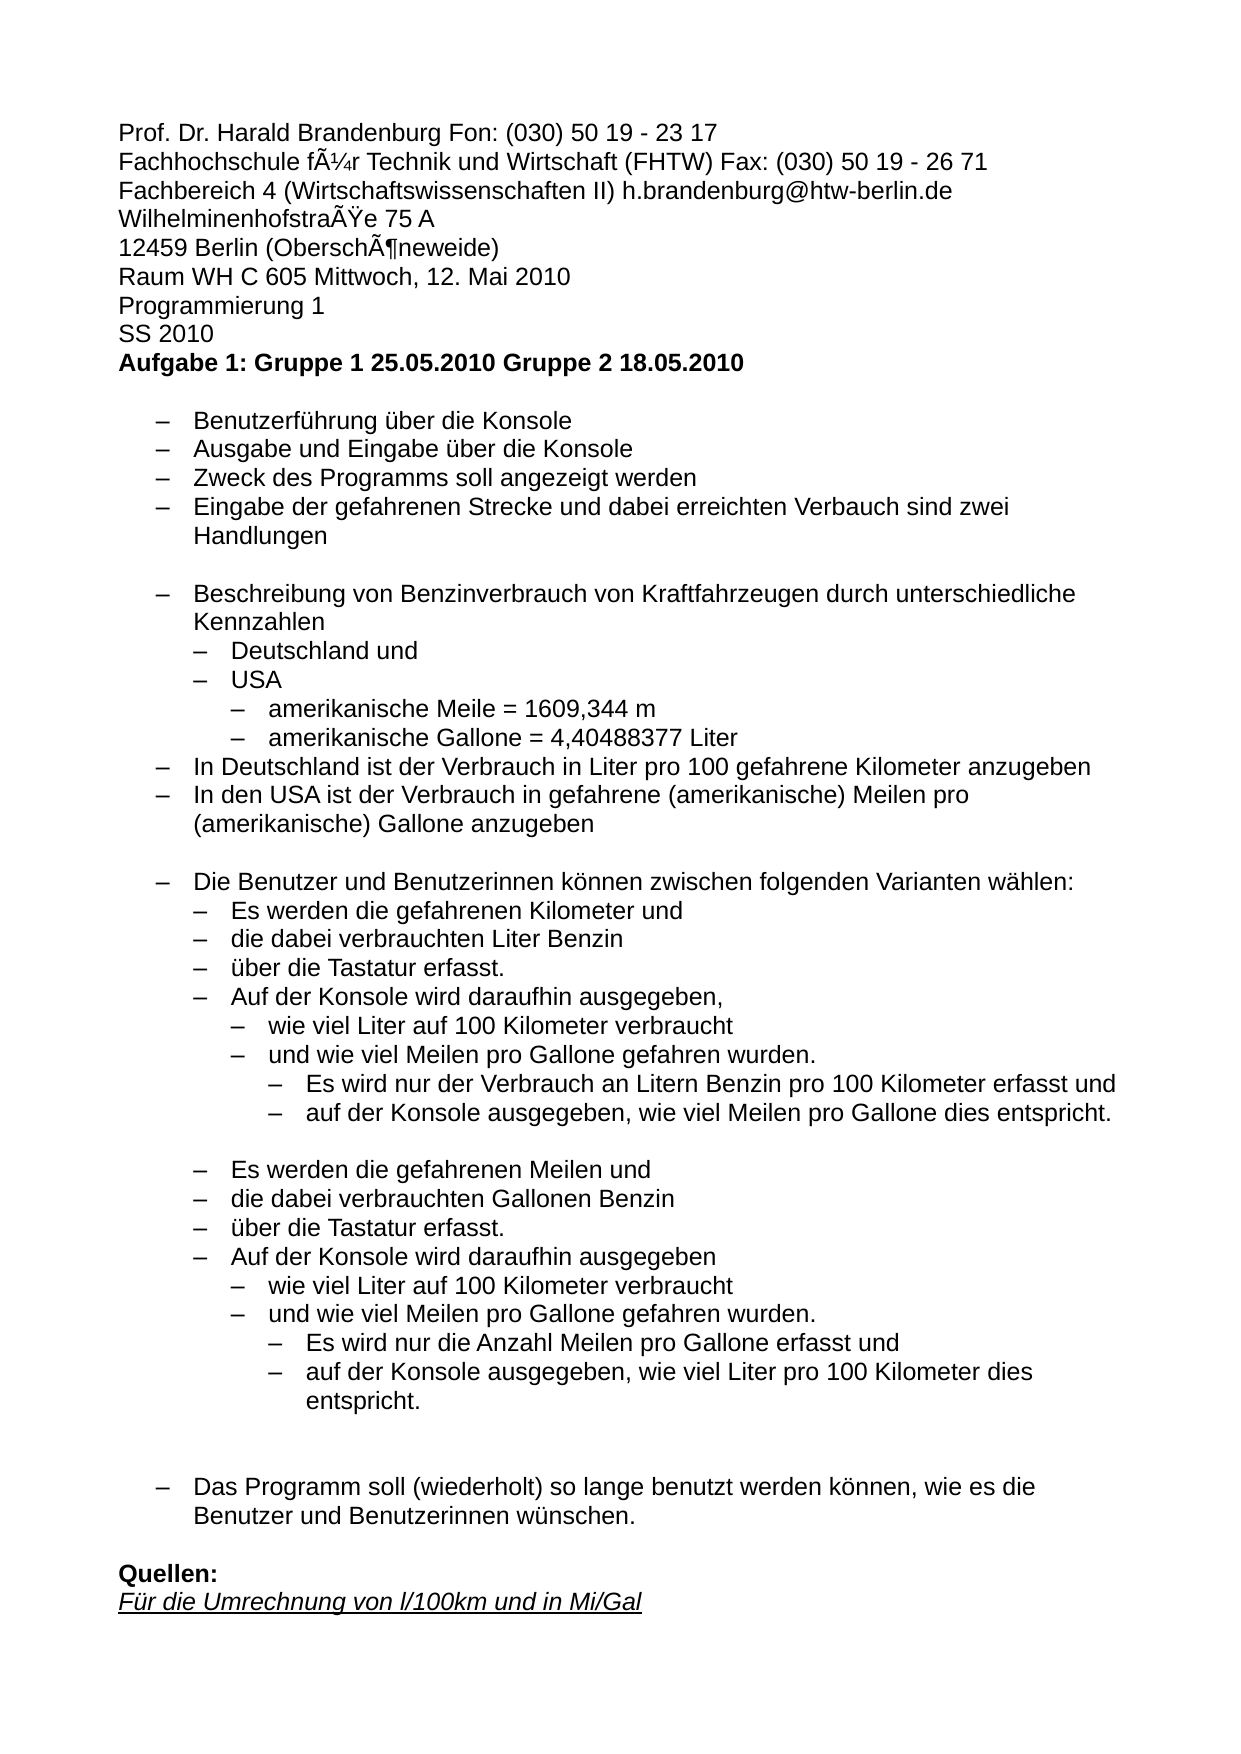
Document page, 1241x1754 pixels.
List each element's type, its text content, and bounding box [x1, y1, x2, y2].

list die dabei verbrauchten Liter Benzin [193, 924, 1122, 953]
list Deutschland und [193, 636, 1122, 665]
list Benutzerführung über die Konsole [156, 406, 1122, 434]
text Prof. Dr. Harald Brandenburg Fon: (030) 50 19 - 23 17 [118, 118, 1122, 147]
list Auf der Konsole wird daraufhin ausgegeben [193, 1242, 1122, 1271]
list auf der Konsole ausgegeben, wie viel Meilen pro Gallone dies entspricht. [268, 1098, 1122, 1126]
text Fachbereich 4 (Wirtschaftswissenschaften II) h.brandenburg@htw-berlin.de [118, 176, 1122, 204]
list amerikanische Meile = 1609,344 m [231, 694, 1122, 723]
list wie viel Liter auf 100 Kilometer verbraucht [231, 1011, 1122, 1040]
list Beschreibung von Benzinverbrauch von Kraftfahrzeugen durch unterschiedliche Kennzahlen [156, 578, 1122, 636]
text SS 2010 [118, 319, 1122, 348]
text WilhelminenhofstraÃŸe 75 A [118, 204, 1122, 233]
list Es werden die gefahrenen Meilen und [193, 1155, 1122, 1184]
text Raum WH C 605 Mittwoch, 12. Mai 2010 [118, 262, 1122, 291]
list und wie viel Meilen pro Gallone gefahren wurden. [231, 1299, 1122, 1328]
list Zweck des Programms soll angezeigt werden [156, 463, 1122, 492]
list die dabei verbrauchten Gallonen Benzin [193, 1184, 1122, 1213]
list Das Programm soll (wiederholt) so lange benutzt werden können, wie es die Benutzer und Benutzerinnen wünschen. [156, 1472, 1122, 1530]
list amerikanische Gallone = 4,40488377 Liter [231, 723, 1122, 752]
list Die Benutzer und Benutzerinnen können zwischen folgenden Varianten wählen: [156, 867, 1122, 896]
text 12459 Berlin (OberschÃ¶neweide) [118, 233, 1122, 262]
text Aufgabe 1: Gruppe 1 25.05.2010 Gruppe 2 18.05.2010 [118, 348, 1122, 377]
text Programmierung 1 [118, 291, 1122, 319]
list Auf der Konsole wird daraufhin ausgegeben, [193, 982, 1122, 1011]
list über die Tastatur erfasst. [193, 1213, 1122, 1242]
list In den USA ist der Verbrauch in gefahrene (amerikanische) Meilen pro (amerikanische) Gallone anzugeben [156, 780, 1122, 838]
list Eingabe der gefahrenen Strecke und dabei erreichten Verbauch sind zwei Handlungen [156, 492, 1122, 550]
list Es wird nur der Verbrauch an Litern Benzin pro 100 Kilometer erfasst und [268, 1069, 1122, 1098]
list USA [193, 665, 1122, 694]
list Ausgabe und Eingabe über die Konsole [156, 434, 1122, 463]
list Es werden die gefahrenen Kilometer und [193, 896, 1122, 924]
list über die Tastatur erfasst. [193, 953, 1122, 982]
list wie viel Liter auf 100 Kilometer verbraucht [231, 1271, 1122, 1299]
list In Deutschland ist der Verbrauch in Liter pro 100 gefahrene Kilometer anzugeben [156, 752, 1122, 780]
list Es wird nur die Anzahl Meilen pro Gallone erfasst und [268, 1328, 1122, 1357]
text Fachhochschule fÃ¼r Technik und Wirtschaft (FHTW) Fax: (030) 50 19 - 26 71 [118, 147, 1122, 176]
text Quellen: [118, 1559, 1122, 1587]
list auf der Konsole ausgegeben, wie viel Liter pro 100 Kilometer dies entspricht. [268, 1357, 1122, 1415]
list und wie viel Meilen pro Gallone gefahren wurden. [231, 1040, 1122, 1069]
text Für die Umrechnung von l/100km und in Mi/Gal [118, 1587, 1122, 1616]
